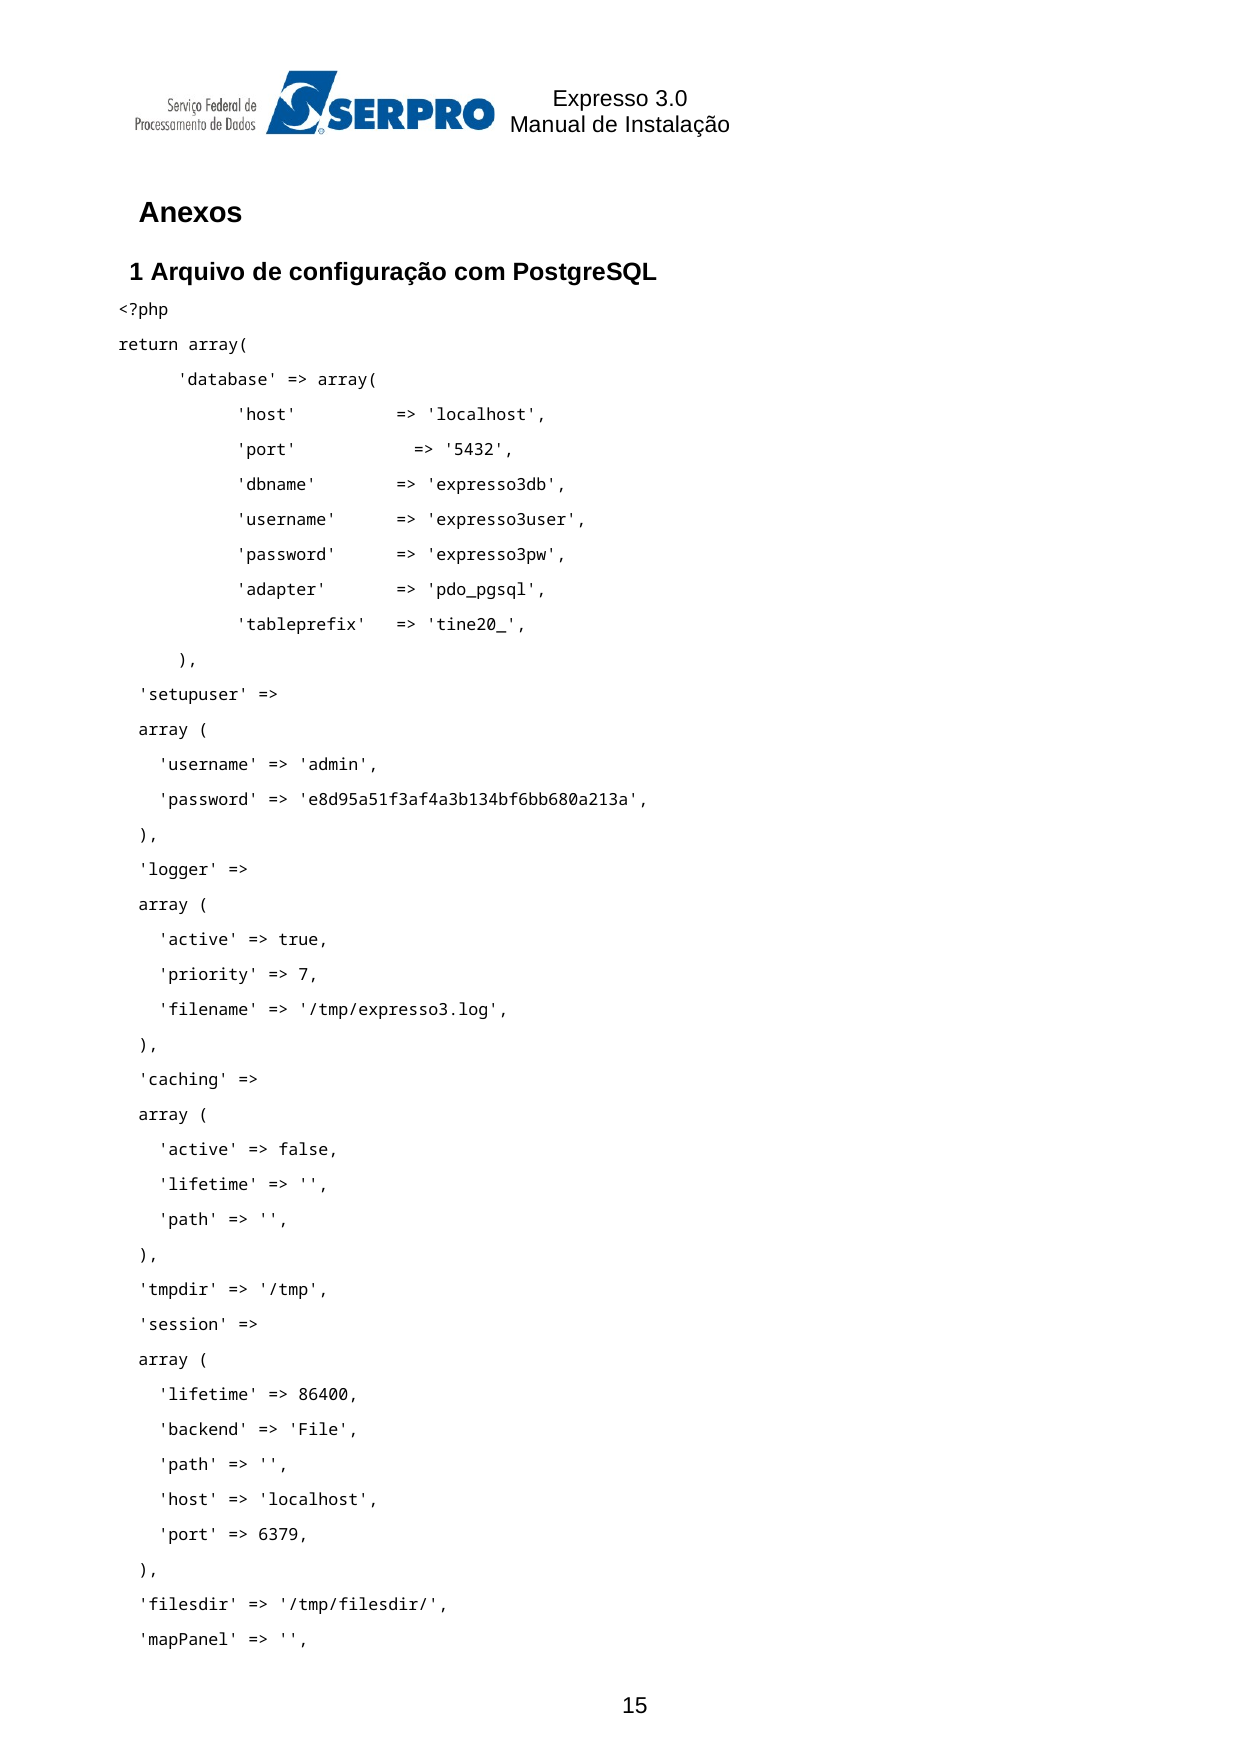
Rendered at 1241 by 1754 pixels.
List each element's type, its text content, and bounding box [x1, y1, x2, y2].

subtitle Arquivo de configuração com PostgreSQL [122, 258, 1152, 286]
text 'active' => false, [118, 1138, 1152, 1160]
picture [135, 70, 495, 135]
text 'port' => 6379, [118, 1523, 1152, 1545]
text ), [118, 1033, 1152, 1055]
text array ( [118, 1348, 1152, 1370]
text 'password' => 'expresso3pw', [118, 543, 1152, 565]
text 'lifetime' => '', [118, 1173, 1152, 1195]
text 'host' => 'localhost', [118, 1488, 1152, 1510]
text 'dbname' => 'expresso3db', [118, 473, 1152, 495]
text 'database' => array( [118, 368, 1152, 390]
text 'filesdir' => '/tmp/filesdir/', [118, 1593, 1152, 1615]
text 'caching' => [118, 1068, 1152, 1090]
text 'username' => 'expresso3user', [118, 508, 1152, 530]
text 'active' => true, [118, 928, 1152, 950]
text 'tableprefix' => 'tine20_', [118, 613, 1152, 635]
text 'priority' => 7, [118, 963, 1152, 985]
text 'session' => [118, 1313, 1152, 1335]
text ), [118, 1243, 1152, 1265]
text 'username' => 'admin', [118, 753, 1152, 775]
text 'logger' => [118, 858, 1152, 880]
text 'backend' => 'File', [118, 1418, 1152, 1440]
text 'tmpdir' => '/tmp', [118, 1278, 1152, 1300]
text 'password' => 'e8d95a51f3af4a3b134bf6bb680a213a', [118, 788, 1152, 810]
text array ( [118, 1103, 1152, 1125]
text return array( [118, 333, 1152, 355]
text 'host' => 'localhost', [118, 403, 1152, 425]
text 'path' => '', [118, 1453, 1152, 1475]
text 'mapPanel' => '', [118, 1628, 1152, 1650]
text ), [118, 648, 1152, 670]
text 'path' => '', [118, 1208, 1152, 1230]
text <?php [118, 298, 1152, 320]
text ), [118, 823, 1152, 845]
subtitle Anexos [122, 196, 1152, 229]
text 'port' => '5432', [118, 438, 1152, 460]
text ), [118, 1558, 1152, 1580]
text array ( [118, 718, 1152, 740]
text 'lifetime' => 86400, [118, 1383, 1152, 1405]
text array ( [118, 893, 1152, 915]
text 'adapter' => 'pdo_pgsql', [118, 578, 1152, 600]
text 'filename' => '/tmp/expresso3.log', [118, 998, 1152, 1020]
text 'setupuser' => [118, 683, 1152, 705]
